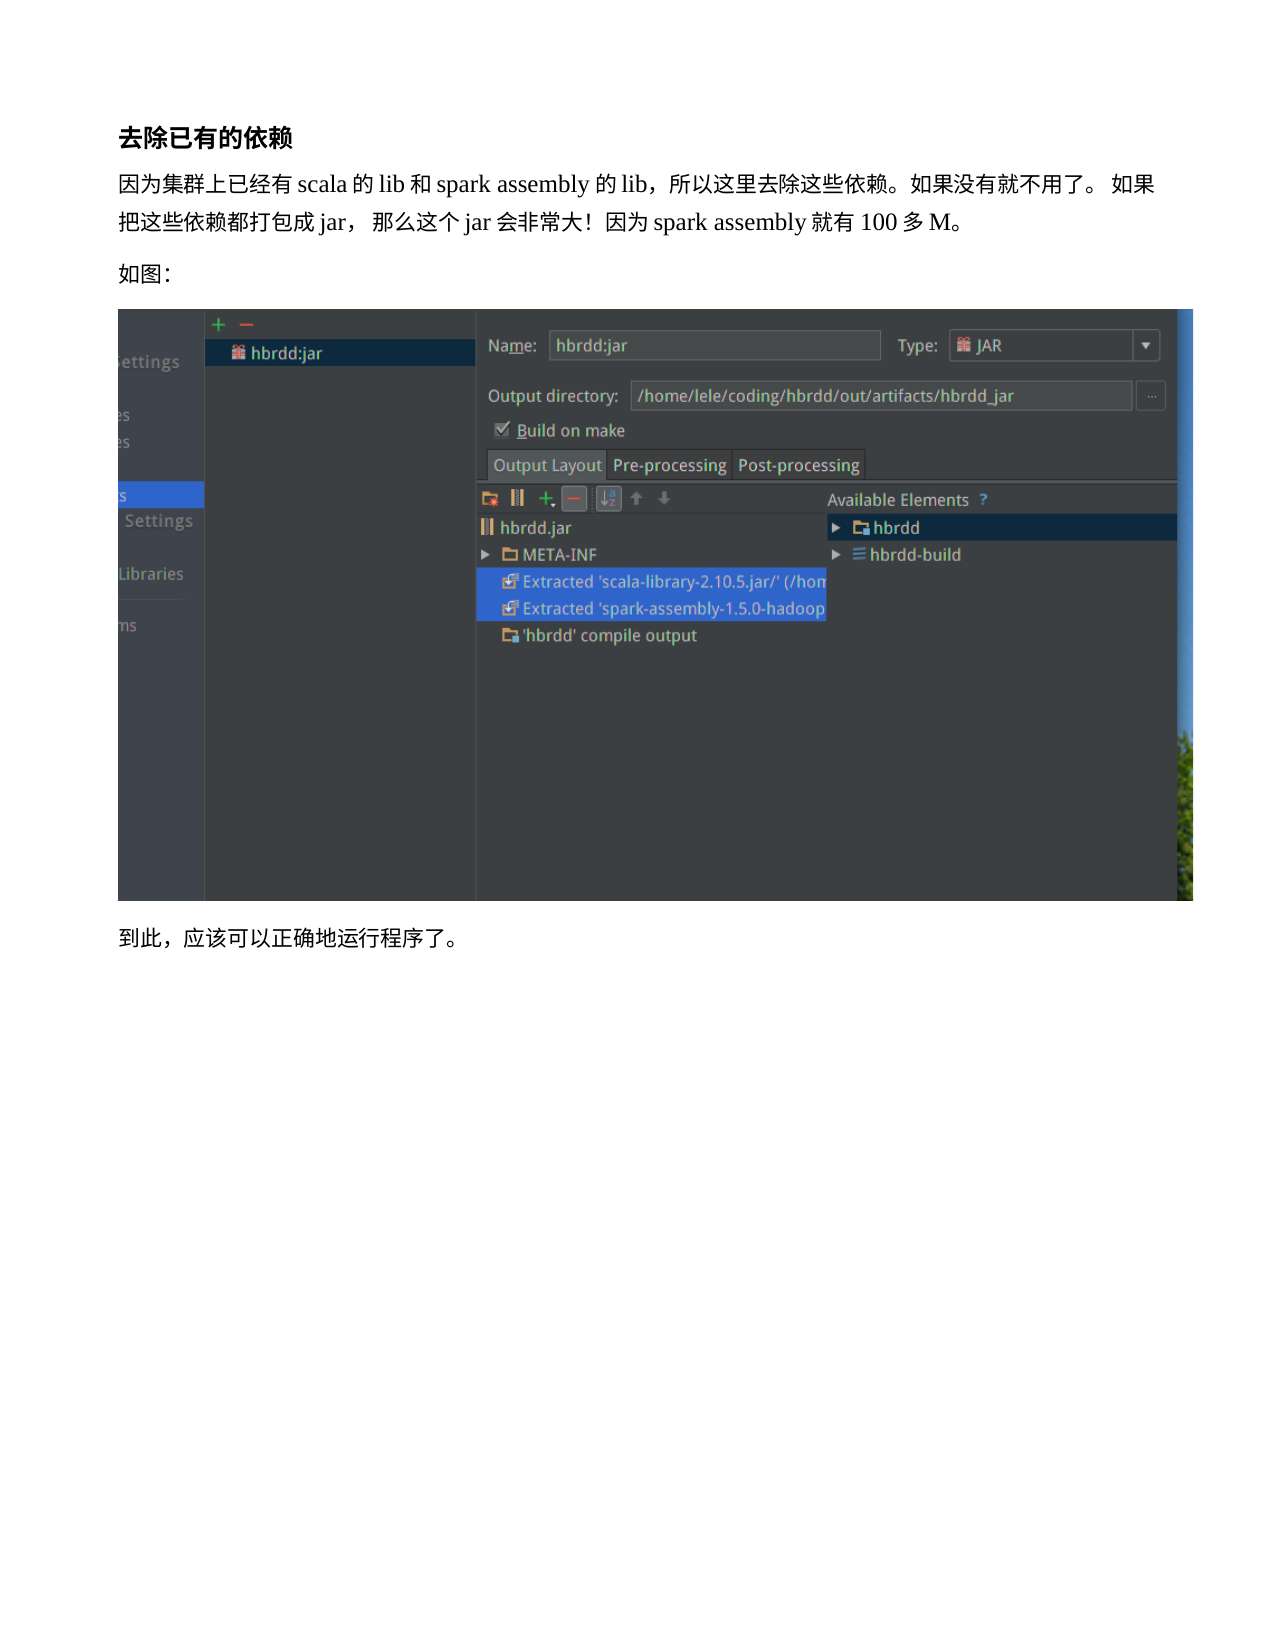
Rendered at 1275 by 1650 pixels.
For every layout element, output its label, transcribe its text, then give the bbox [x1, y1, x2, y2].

text 到此，应该可以正确地运行程序了。 [118, 921, 1157, 952]
text 如图： [118, 257, 1157, 289]
text 因为集群上已经有scala的lib和spark assembly的lib，所以这里去除这些依赖。如果没有就不用了。 如果把这些依赖都打包成jar， 那么这个jar会非常大！因为spark assembly就有100多M。 [118, 167, 1157, 236]
picture [118, 309, 1194, 901]
subtitle 去除已有的依赖 [118, 118, 1157, 154]
